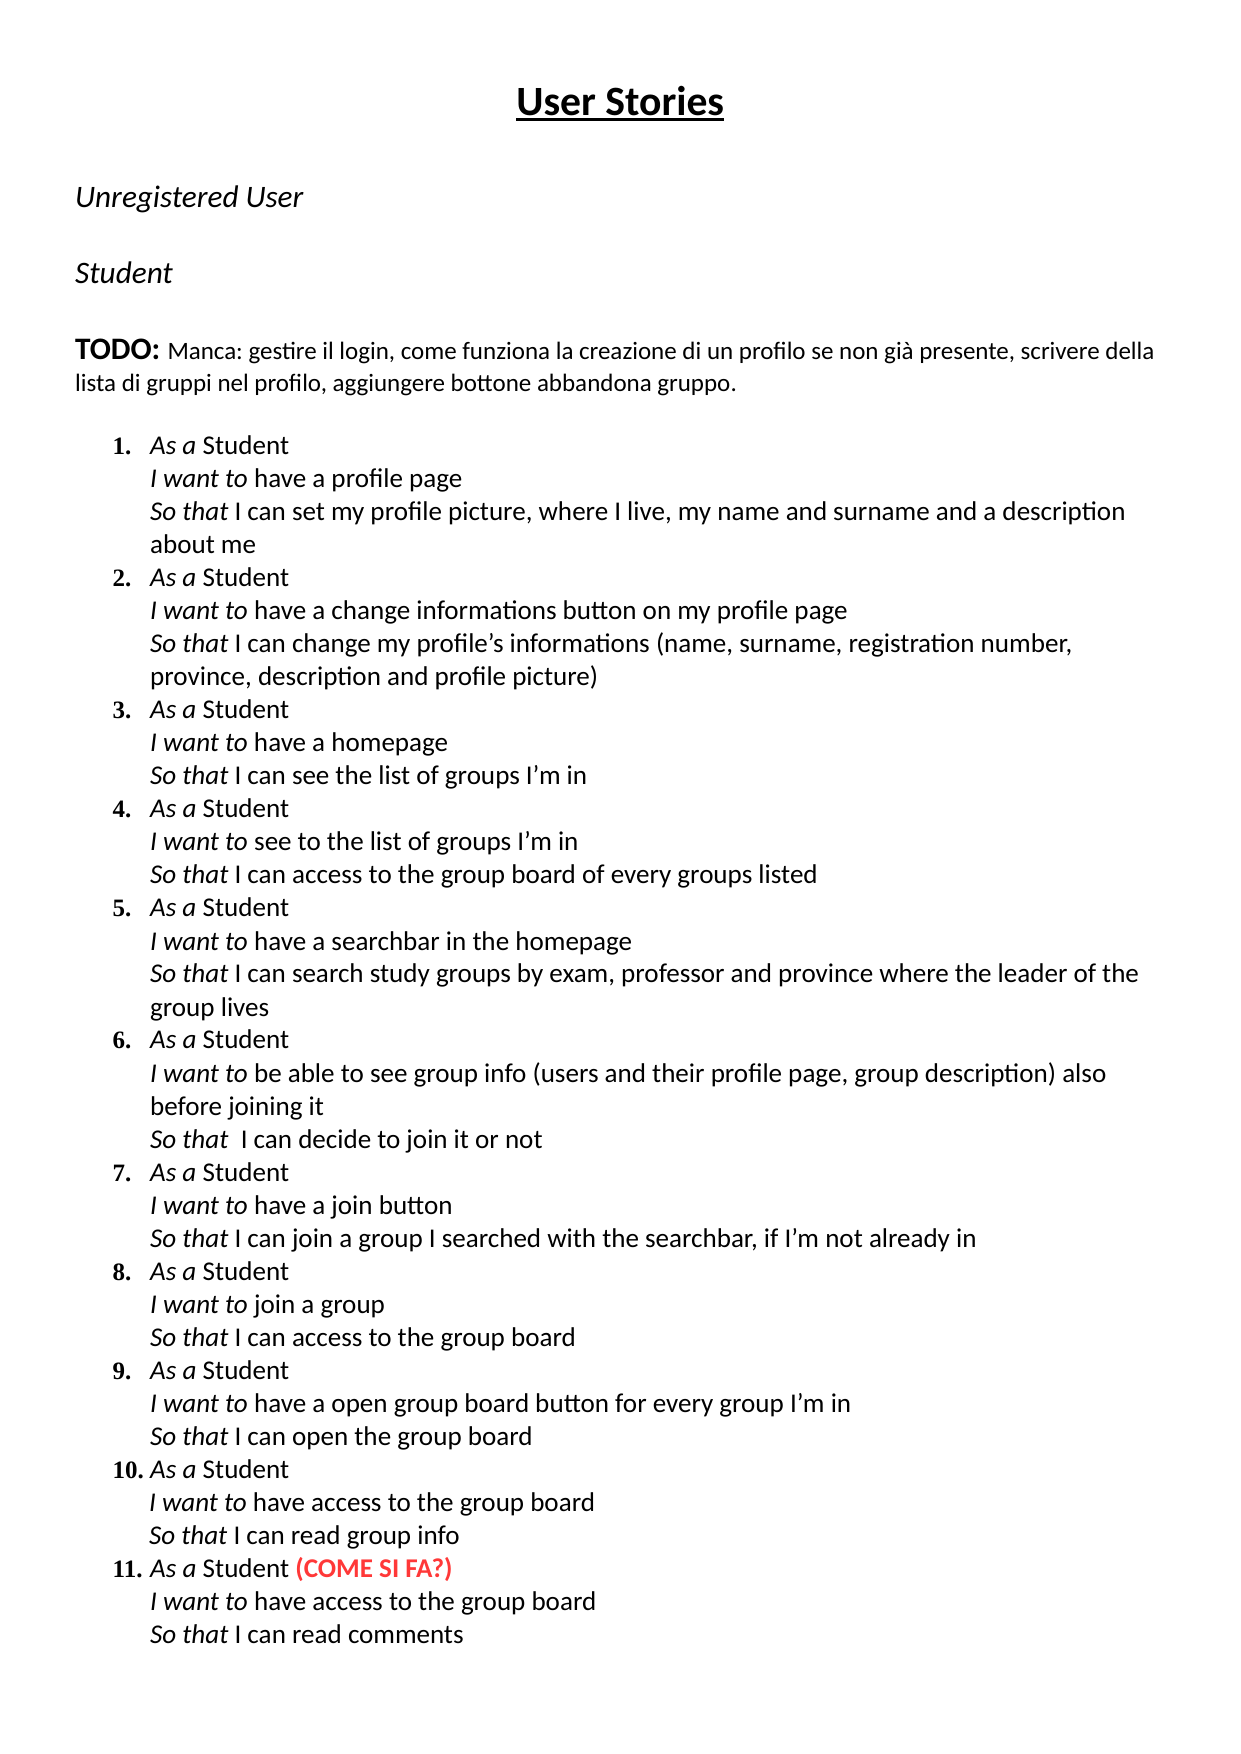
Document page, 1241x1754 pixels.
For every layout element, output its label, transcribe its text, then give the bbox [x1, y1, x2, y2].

list As a Student [112, 1452, 1165, 1485]
list As a Student I want to have a join button So that I can join a group I searched with the searchbar, if I’m not already in [112, 1155, 1165, 1254]
list As a Student I want to be able to see group info (users and their profile page, group description) also before joining it So that I can decide to join it or not [112, 1023, 1165, 1155]
list As a Student I want to have a open group board button for every group I’m in So that I can open the group board [112, 1353, 1165, 1452]
text TODO: Manca: gestire il login, come funziona la creazione di un profilo se non già presente, scrivere della lista di gruppi nel profilo, aggiungere bottone abbandona gruppo. [75, 329, 1165, 398]
list As a Student I want to have a change informations button on my profile page So that I can change my profile’s informations (name, surname, registration number, province, description and profile picture) [112, 560, 1165, 692]
text Student [75, 253, 1165, 291]
text I want to have access to the group board So that I can read group info [149, 1485, 1165, 1551]
list As a Student (COME SI FA?) I want to have access to the group board So that I can read comments [112, 1551, 1165, 1650]
list As a Student I want to have a homepage So that I can see the list of groups I’m in [112, 692, 1165, 792]
text Unregistered User [75, 177, 1165, 215]
list As a Student I want to have a profile page So that I can set my profile picture, where I live, my name and surname and a description about me [112, 428, 1165, 560]
list As a Student I want to have a searchbar in the homepage So that I can search study groups by exam, professor and province where the leader of the group lives [112, 891, 1165, 1023]
list As a Student I want to see to the list of groups I’m in So that I can access to the group board of every groups listed [112, 792, 1165, 891]
text User Stories [75, 75, 1165, 126]
list As a Student I want to join a group So that I can access to the group board [112, 1254, 1165, 1353]
